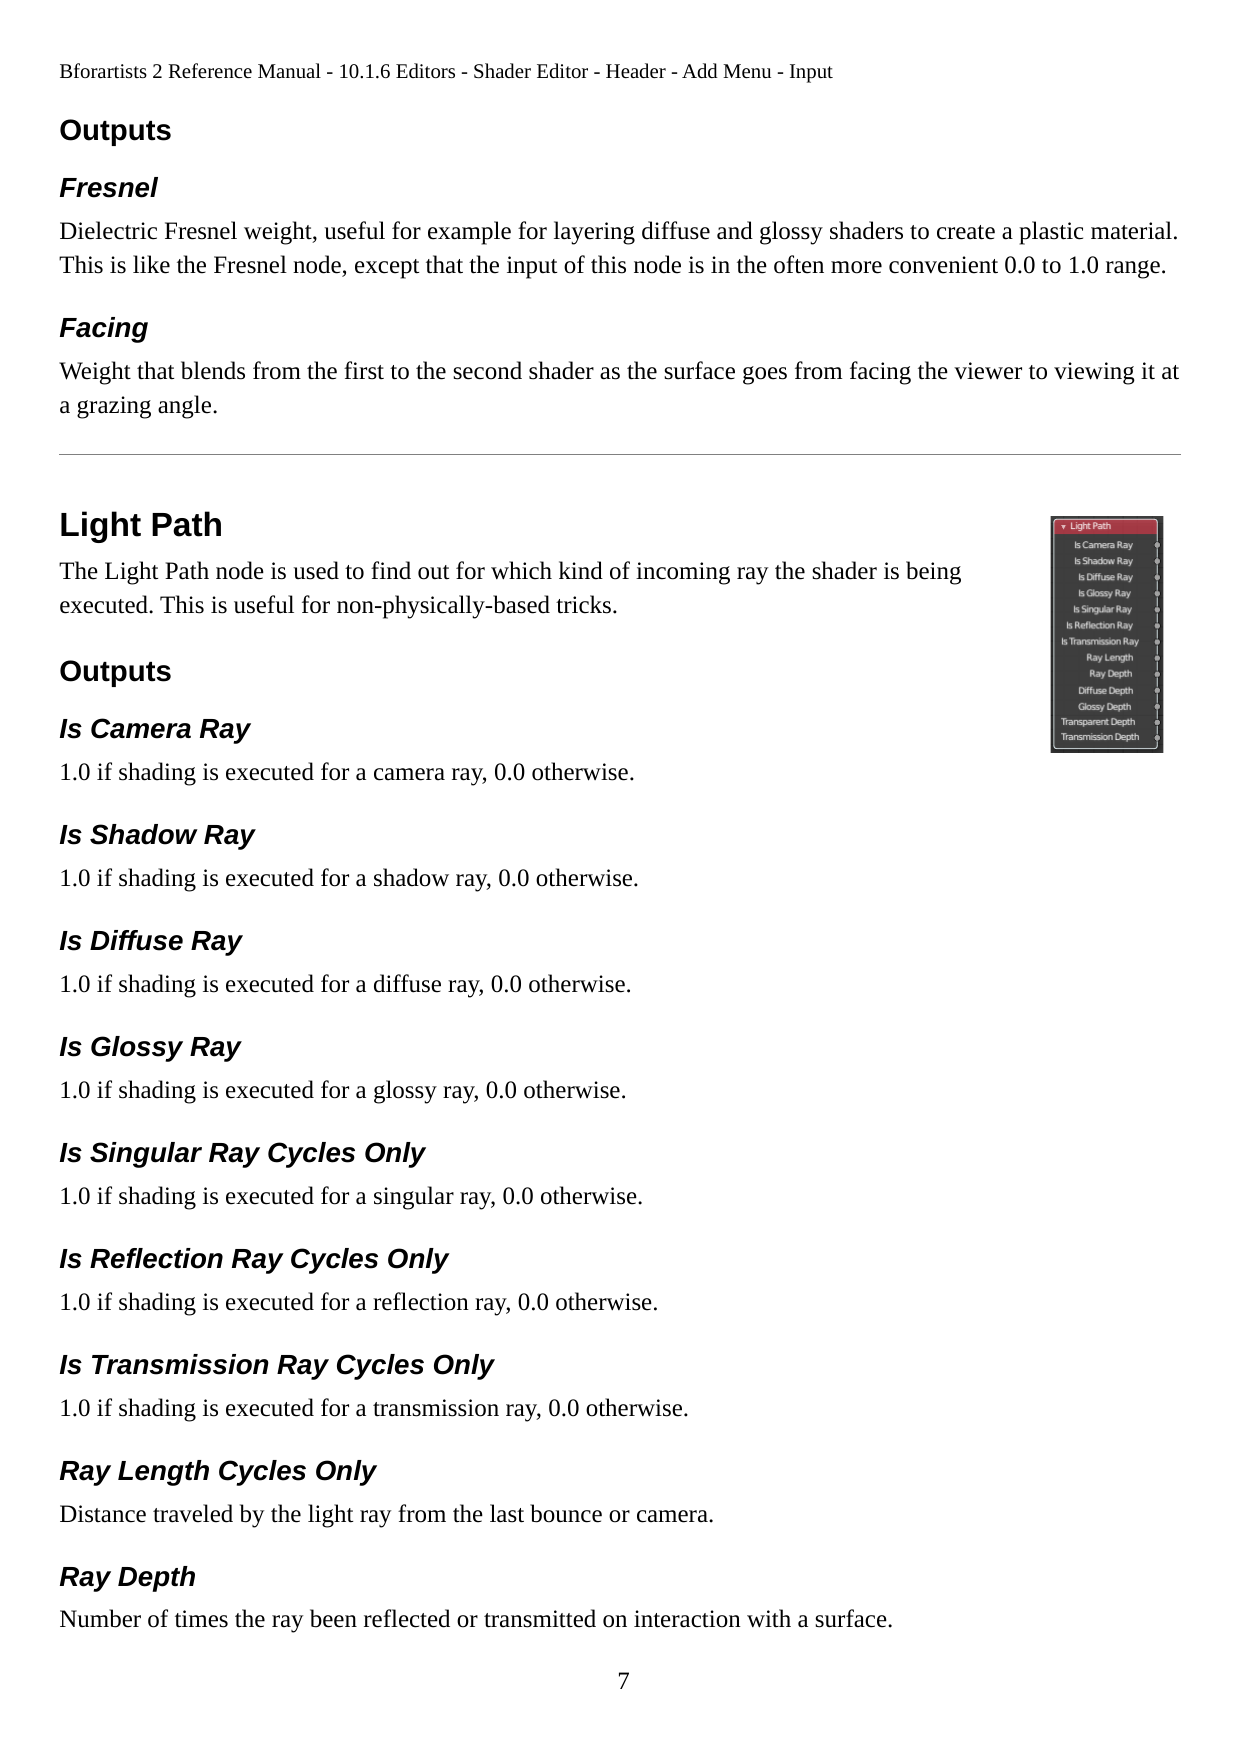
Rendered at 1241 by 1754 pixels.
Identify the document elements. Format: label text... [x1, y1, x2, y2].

text 1.0 if shading is executed for a shadow ray, 0.0 otherwise. [59, 863, 1181, 892]
text 1.0 if shading is executed for a reflection ray, 0.0 otherwise. [59, 1287, 1181, 1316]
text Weight that blends from the first to the second shader as the surface goes from facing the viewer to viewing it at a grazing angle. [59, 356, 1181, 419]
subtitle Light Path [59, 505, 1181, 543]
subtitle Is Transmission Ray Cycles Only [59, 1348, 1181, 1380]
text 1.0 if shading is executed for a camera ray, 0.0 otherwise. [59, 757, 1181, 786]
subtitle Is Shadow Ray [59, 819, 1181, 851]
subtitle Ray Depth [59, 1560, 1181, 1592]
text Number of times the ray been reflected or transmitted on interaction with a surface. [59, 1604, 1181, 1633]
subtitle Is Camera Ray [59, 713, 1050, 744]
text 1.0 if shading is executed for a glossy ray, 0.0 otherwise. [59, 1075, 1181, 1104]
text 1.0 if shading is executed for a diffuse ray, 0.0 otherwise. [59, 969, 1181, 998]
subtitle Is Glossy Ray [59, 1031, 1181, 1062]
subtitle Outputs [59, 654, 1050, 688]
text Dielectric Fresnel weight, useful for example for layering diffuse and glossy shaders to create a plastic material. This is like the Fresnel node, except that the input of this node is in the often more convenient 0.0 to 1.0 range. [59, 216, 1181, 279]
picture [1050, 516, 1164, 753]
subtitle Is Reflection Ray Cycles Only [59, 1242, 1181, 1274]
text 1.0 if shading is executed for a singular ray, 0.0 otherwise. [59, 1181, 1181, 1209]
text The Light Path node is used to find out for which kind of incoming ray the shader is being executed. This is useful for non-physically-based tricks. [59, 556, 1050, 619]
subtitle Outputs [59, 113, 1181, 146]
subtitle [1164, 713, 1181, 744]
subtitle Fresnel [59, 171, 1181, 203]
subtitle [1164, 654, 1181, 688]
subtitle Is Singular Ray Cycles Only [59, 1136, 1181, 1168]
subtitle Ray Length Cycles Only [59, 1454, 1181, 1486]
text Distance traveled by the light ray from the last bounce or camera. [59, 1499, 1181, 1527]
subtitle Facing [59, 312, 1181, 344]
subtitle Is Diffuse Ray [59, 924, 1181, 956]
text 1.0 if shading is executed for a transmission ray, 0.0 otherwise. [59, 1393, 1181, 1421]
